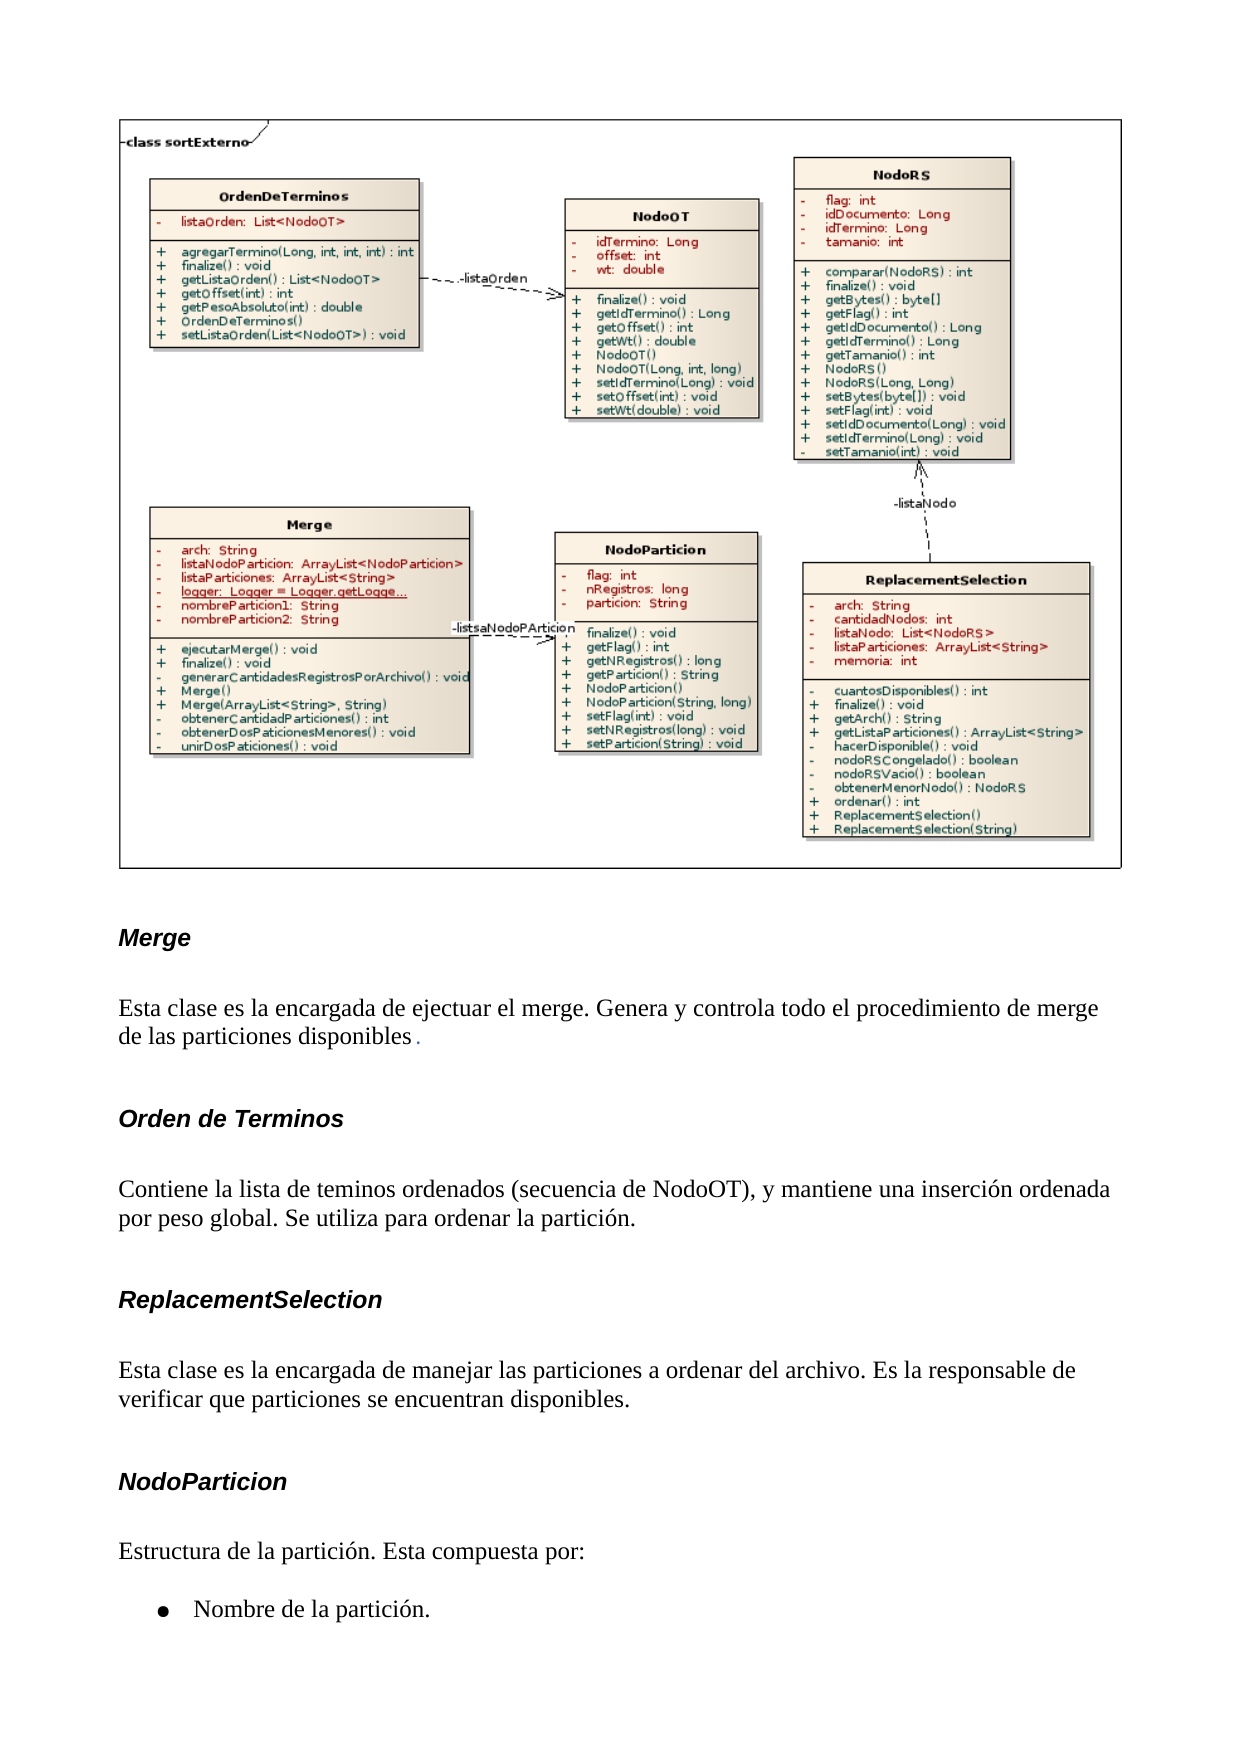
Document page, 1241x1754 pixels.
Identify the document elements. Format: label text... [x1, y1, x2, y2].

text Contiene la lista de teminos ordenados (secuencia de NodoOT), y mantiene una inserción ordenada por peso global. Se utiliza para ordenar la partición. [118, 1174, 1122, 1232]
subtitle Merge [118, 923, 1122, 951]
subtitle NodoParticion [118, 1467, 1122, 1495]
list Nombre de la partición. [156, 1594, 1122, 1623]
subtitle ReplacementSelection [118, 1286, 1122, 1314]
subtitle Orden de Terminos [118, 1104, 1122, 1133]
picture [118, 118, 1122, 869]
text Esta clase es la encargada de ejectuar el merge. Genera y controla todo el procedimiento de merge de las particiones disponibles. [118, 993, 1122, 1051]
text Estructura de la partición. Esta compuesta por: [118, 1536, 1122, 1565]
text Esta clase es la encargada de manejar las particiones a ordenar del archivo. Es la responsable de verificar que particiones se encuentran disponibles. [118, 1355, 1122, 1413]
